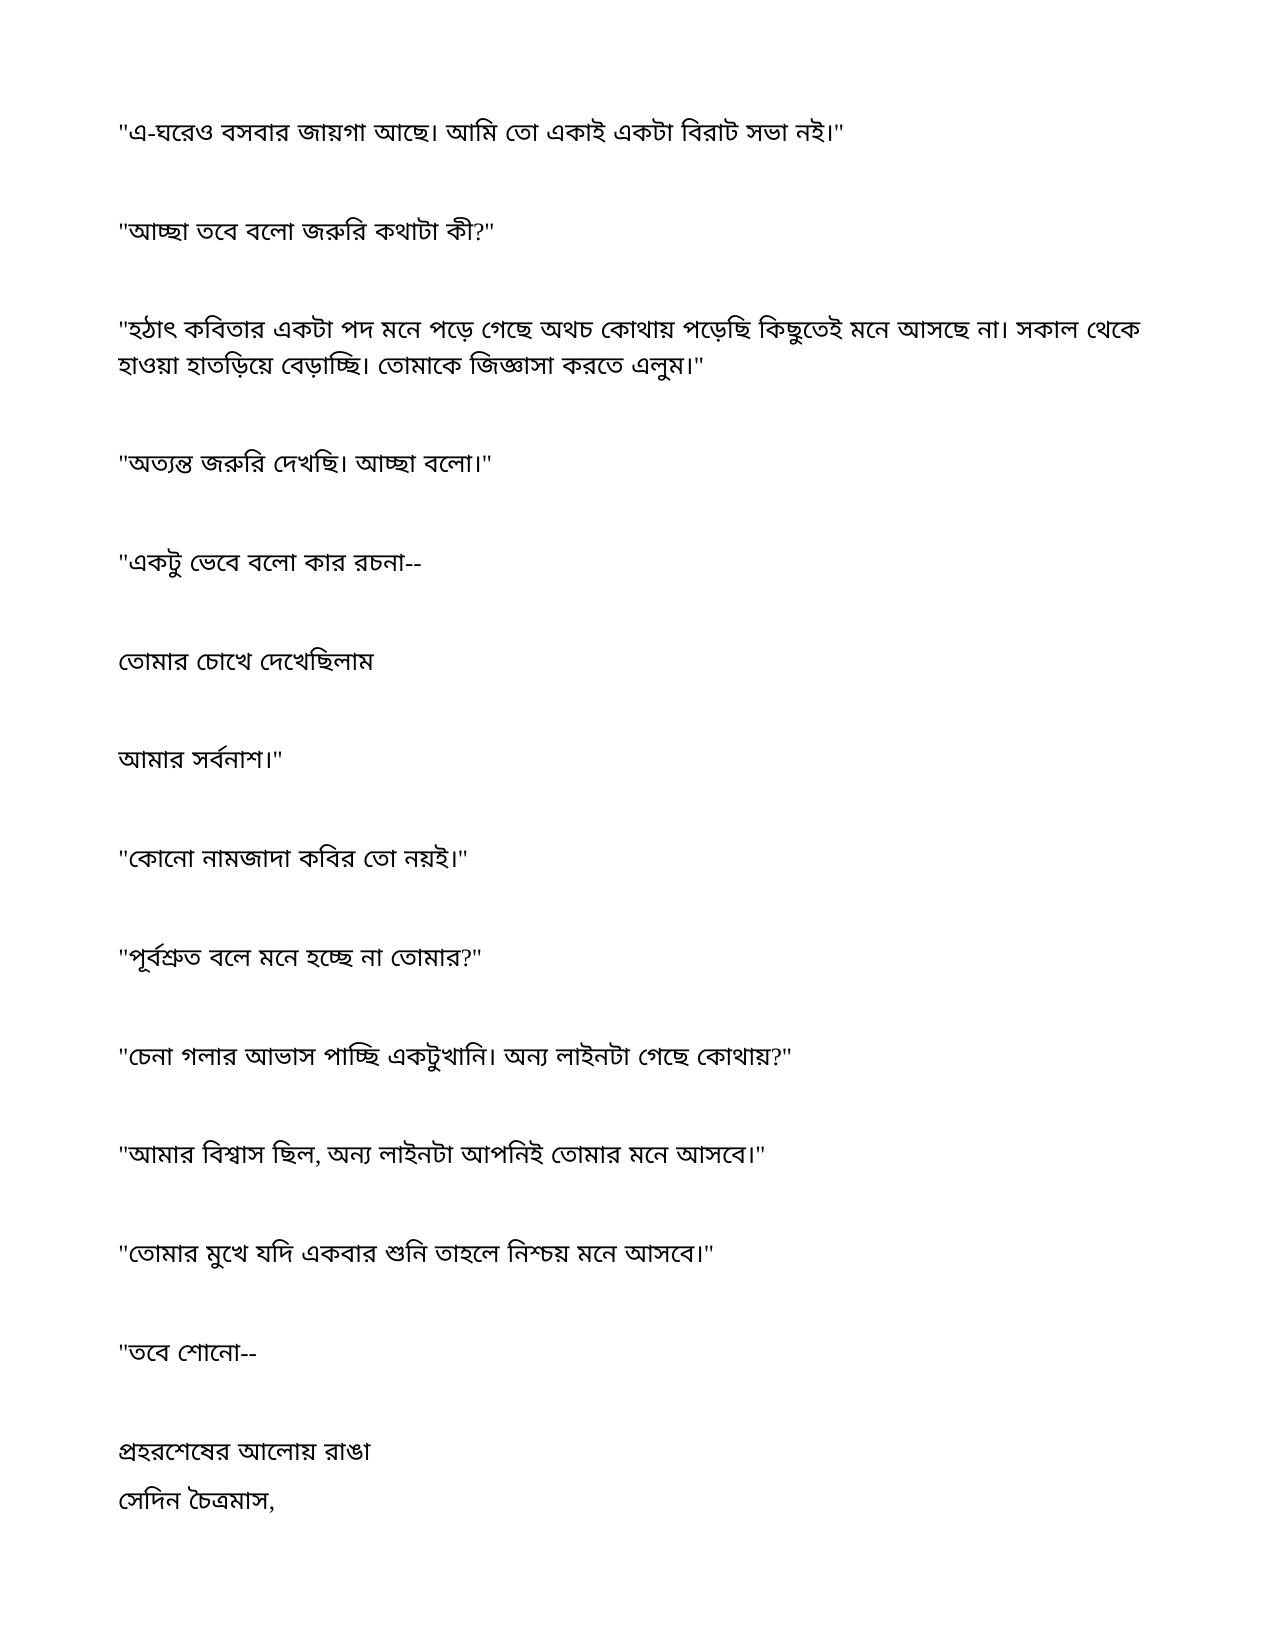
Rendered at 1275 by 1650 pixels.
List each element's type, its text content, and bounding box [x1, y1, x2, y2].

text আমার সর্বনাশ।" [118, 746, 1157, 775]
text "তবে শোনো-- [118, 1338, 1157, 1367]
text "একটু ভেবে বলো কার রচনা-- [118, 548, 177, 577]
text তোমার চোখে দেখেছিলাম [118, 647, 1157, 676]
text "চেনা গলার আভাস পাচ্ছি একটুখানি। অন্য লাইনটা গেছে কোথায়?" [428, 1042, 1157, 1071]
text "হঠাৎ কবিতার একটা পদ মনে পড়ে গেছে অথচ কোথায় পড়েছি কিছুতেই মনে আসছে না। সকাল থেকে হাওয়া হাতড়িয়ে বেড়াচ্ছি। তোমাকে জিজ্ঞাসা করতে এলুম।" [118, 316, 1157, 380]
text "পূর্বশ্রুত বলে মনে হচ্ছে না তোমার?" [118, 943, 162, 972]
text "একটু ভেবে বলো কার রচনা-- [169, 548, 1157, 577]
text সেদিন চৈত্রমাস, [118, 1486, 1157, 1516]
text "চেনা গলার আভাস পাচ্ছি একটুখানি। অন্য লাইনটা গেছে কোথায়?" [118, 1042, 436, 1071]
text "কোনো নামজাদা কবির তো নয়ই।" [118, 844, 1157, 874]
text "এ-ঘরেও বসবার জায়গা আছে। আমি তো একাই একটা বিরাট সভা নই।" [118, 118, 1157, 147]
text "অত্যন্ত জরুরি দেখছি। আচ্ছা বলো।" [118, 449, 1157, 479]
text "তোমার মুখে যদি একবার শুনি তাহলে নিশ্চয় মনে আসবে।" [118, 1239, 1157, 1269]
text "পূর্বশ্রুত বলে মনে হচ্ছে না তোমার?" [140, 943, 1157, 972]
text "আমার বিশ্বাস ছিল, অন্য লাইনটা আপনিই তোমার মনে আসবে।" [118, 1141, 1157, 1170]
text "আচ্ছা তবে বলো জরুরি কথাটা কী?" [118, 217, 1157, 246]
text প্রহরশেষের আলোয় রাঙা [118, 1437, 1157, 1466]
